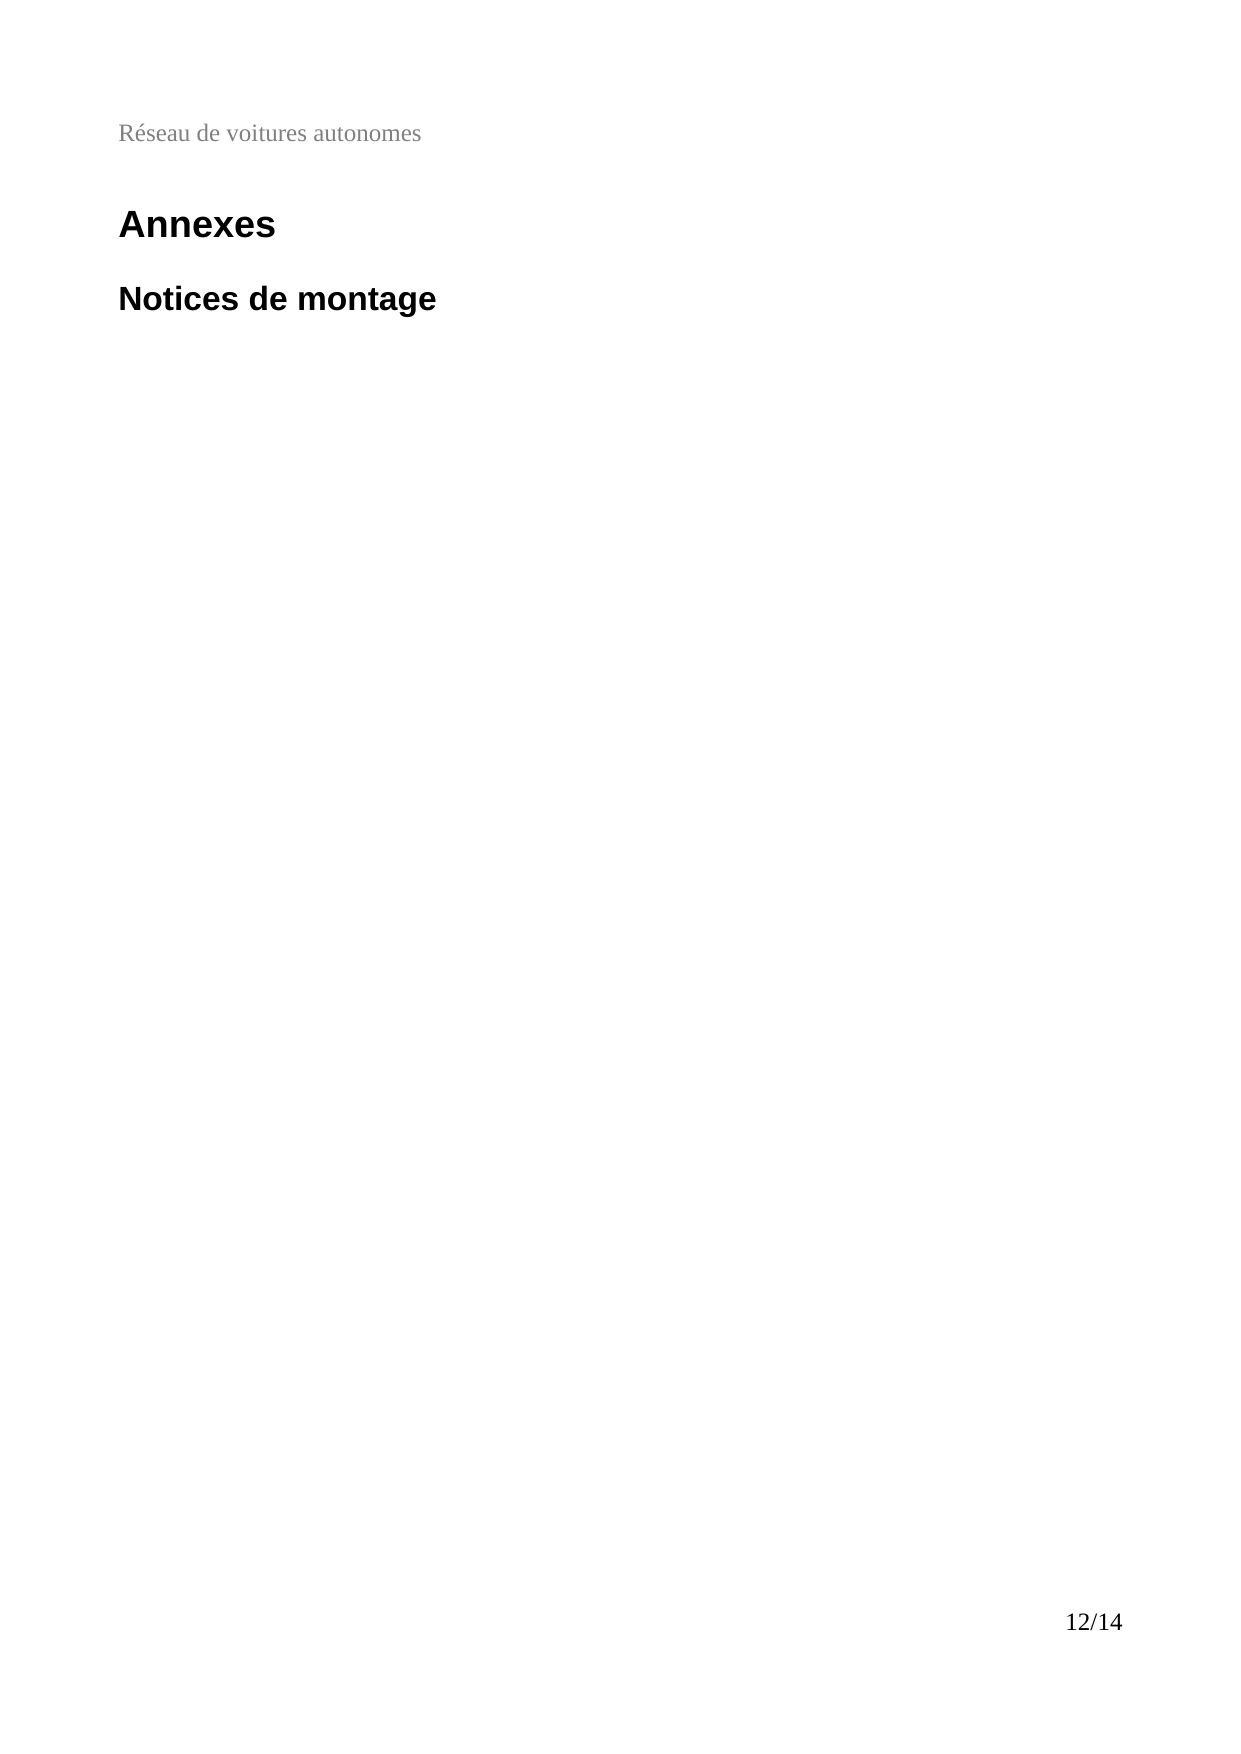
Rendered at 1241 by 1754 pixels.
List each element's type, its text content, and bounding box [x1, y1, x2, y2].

subtitle Annexes [118, 201, 1122, 245]
subtitle Notices de montage [118, 278, 1122, 317]
